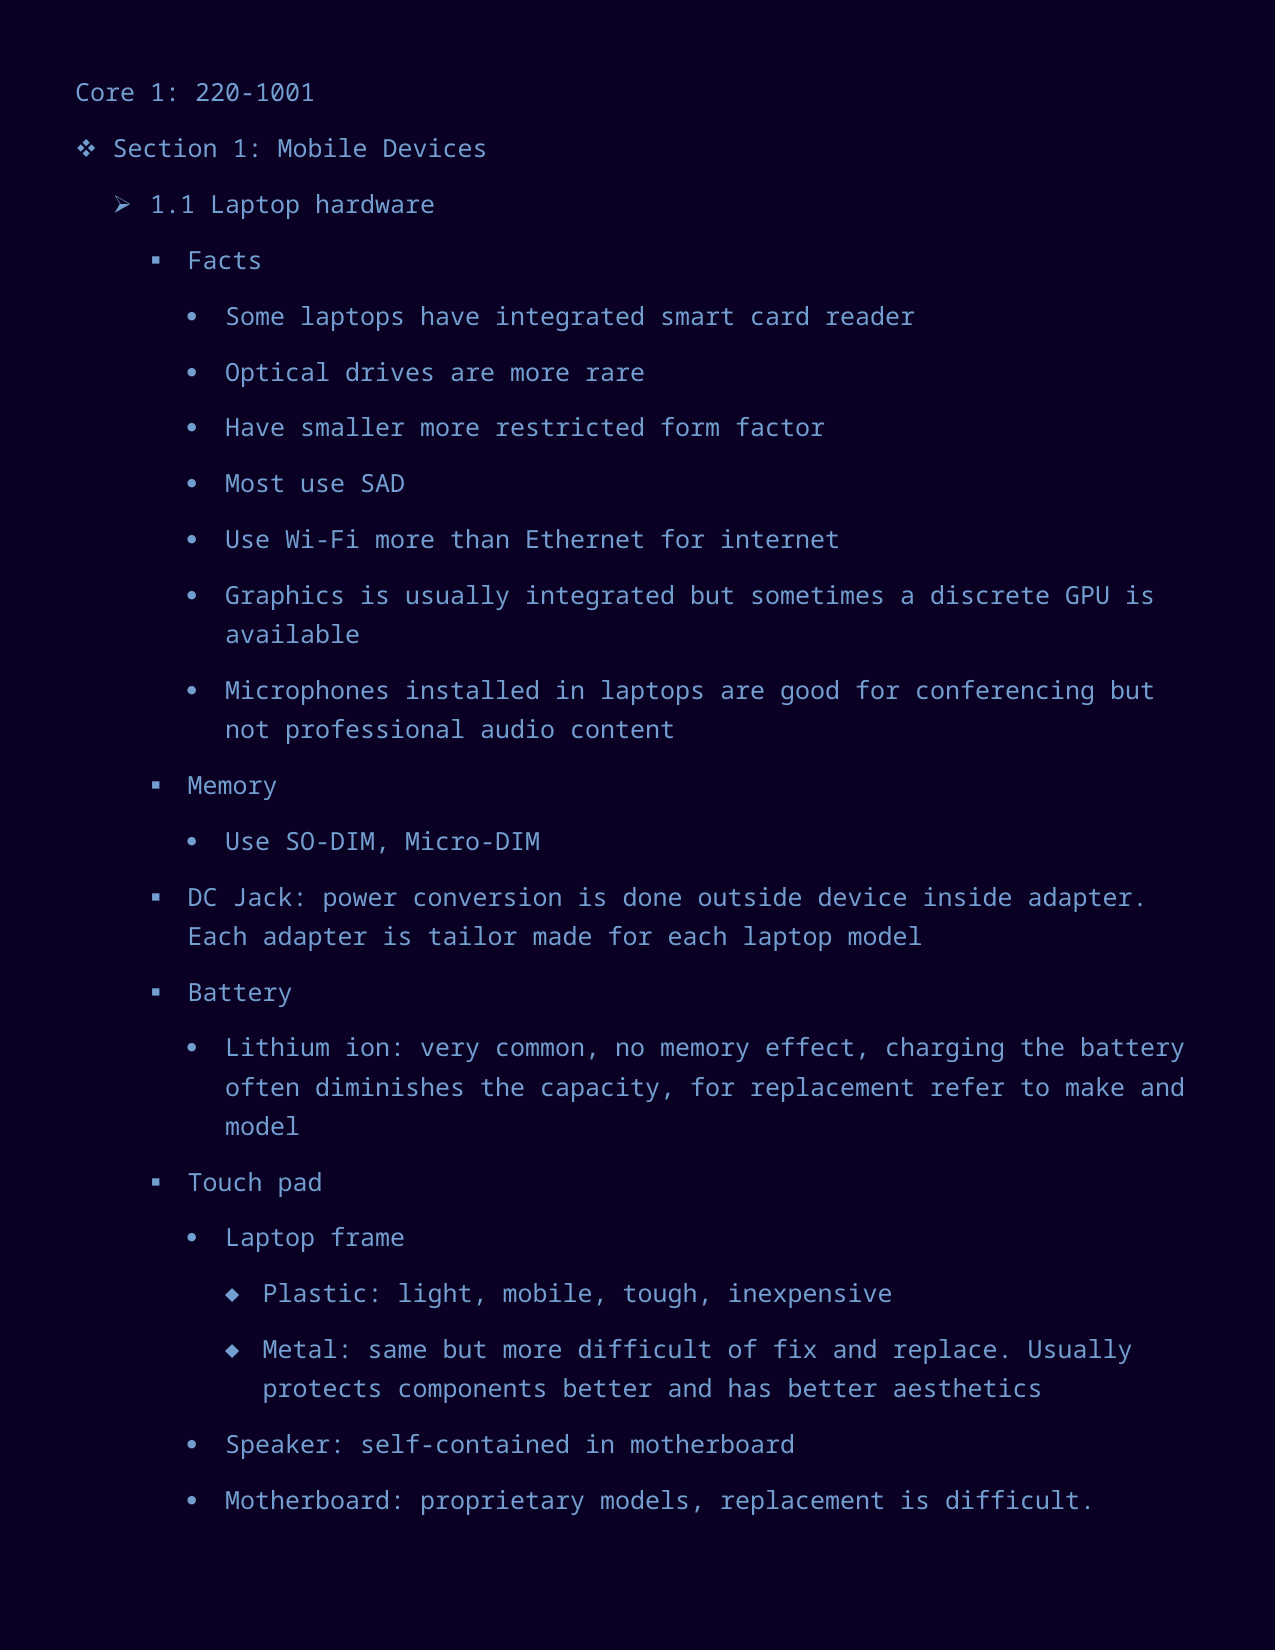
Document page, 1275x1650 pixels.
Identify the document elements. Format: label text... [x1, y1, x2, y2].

list Have smaller more restricted form factor [187, 410, 1200, 444]
list Facts [150, 242, 1200, 277]
list Motherboard: proprietary models, replacement is difficult. [187, 1482, 1200, 1517]
list Most use SAD [187, 466, 1200, 500]
list Memory [150, 767, 1200, 802]
list Some laptops have integrated smart card reader [187, 298, 1200, 332]
list Section 1: Mobile Devices [75, 131, 1200, 165]
list Microphones installed in laptops are good for conferencing but not professional audio content [187, 672, 1200, 746]
list 1.1 Laptop hardware [112, 187, 1200, 221]
list Battery [150, 974, 1200, 1008]
list DC Jack: power conversion is done outside device inside adapter. Each adapter is tailor made for each laptop model [150, 879, 1200, 952]
list Lithium ion: very common, no memory effect, charging the battery often diminishes the capacity, for replacement refer to make and model [187, 1030, 1200, 1142]
list Laptop frame [187, 1220, 1200, 1254]
list Plastic: light, mobile, tough, inexpensive [225, 1276, 1200, 1310]
list Graphics is usually integrated but sometimes a discrete GPU is available [187, 577, 1200, 651]
list Touch pad [150, 1164, 1200, 1198]
list Metal: same but more difficult of fix and replace. Usually protects components better and has better aesthetics [225, 1332, 1200, 1405]
list Use Wi-Fi more than Ethernet for internet [187, 522, 1200, 556]
list Use SO-DIM, Micro-DIM [187, 823, 1200, 857]
text Core 1: 220-1001 [75, 75, 1200, 109]
list Speaker: self-contained in motherboard [187, 1427, 1200, 1461]
list Optical drives are more rare [187, 354, 1200, 388]
